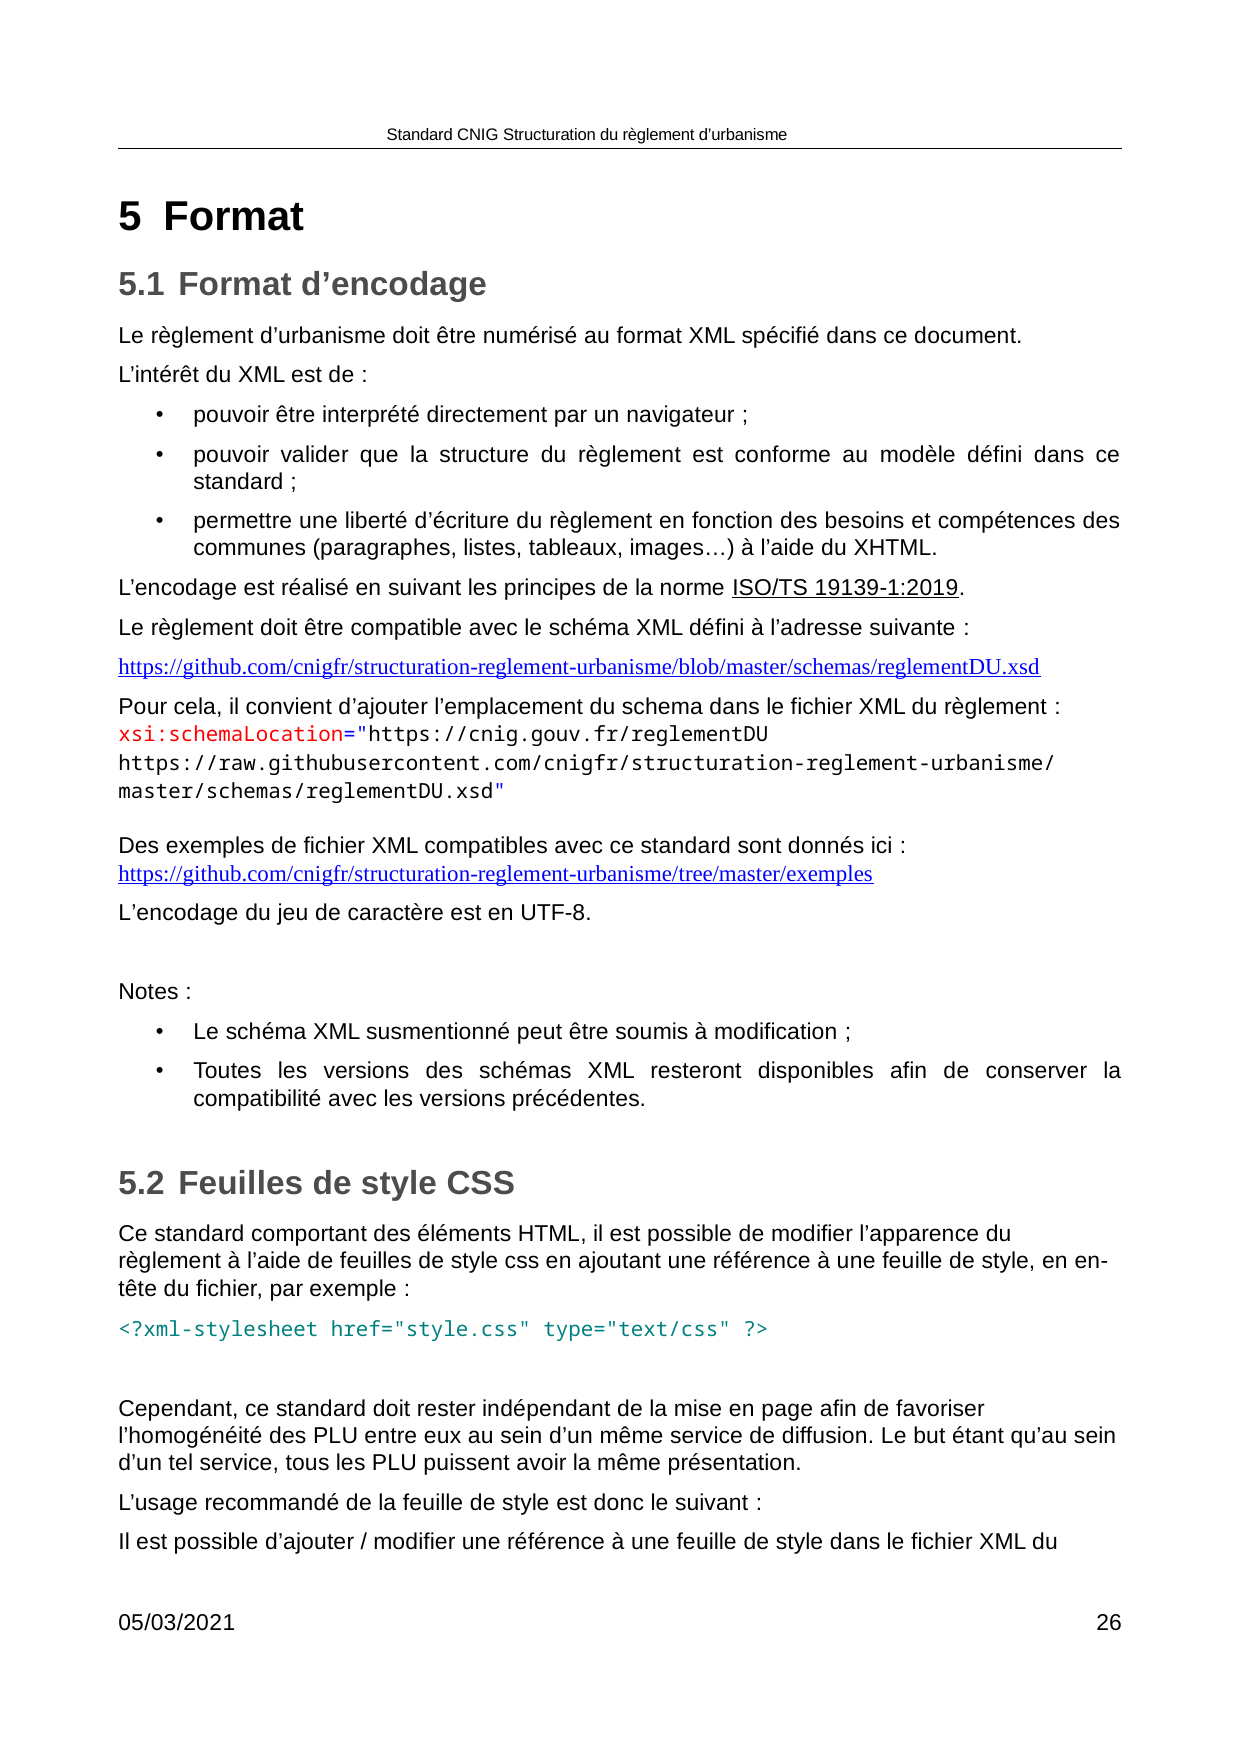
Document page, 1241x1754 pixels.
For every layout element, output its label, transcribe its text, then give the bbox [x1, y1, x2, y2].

text xsi:schemaLocation="https://cnig.gouv.fr/reglementDU https://raw.githubusercontent.com/cnigfr/structuration-reglement-urbanisme/master/schemas/reglementDU.xsd" [118, 719, 1122, 805]
text Le règlement d’urbanisme doit être numérisé au format XML spécifié dans ce document. [118, 321, 1122, 348]
text L’intérêt du XML est de : [118, 361, 1122, 388]
text Notes : [118, 978, 1122, 1005]
text L’encodage est réalisé en suivant les principes de la norme ISO/TS 19139-1:2019. [118, 573, 1122, 600]
text Pour cela, il convient d’ajouter l’emplacement du schema dans le fichier XML du règlement : [118, 692, 1122, 719]
text <?xml-stylesheet href="style.css" type="text/css" ?> [118, 1313, 1122, 1342]
text https://github.com/cnigfr/structuration-reglement-urbanisme/blob/master/schemas/reglementDU.xsd [118, 652, 1122, 679]
text L’encodage du jeu de caractère est en UTF-8. [118, 898, 1122, 926]
subtitle Feuilles de style CSS [118, 1163, 1122, 1201]
text Le règlement doit être compatible avec le schéma XML défini à l’adresse suivante : [118, 613, 1122, 640]
list Toutes les versions des schémas XML resteront disponibles afin de conserver la compatibilité avec les versions précédentes. [156, 1057, 1122, 1111]
text Il est possible d’ajouter / modifier une référence à une feuille de style dans le fichier XML du [118, 1527, 1122, 1554]
list permettre une liberté d’écriture du règlement en fonction des besoins et compétences des communes (paragraphes, listes, tableaux, images…) à l’aide du XHTML. [156, 507, 1122, 561]
text Cependant, ce standard doit rester indépendant de la mise en page afin de favoriser l’homogénéité des PLU entre eux au sein d’un même service de diffusion. Le but étant qu’au sein d’un tel service, tous les PLU puissent avoir la même présentation. [118, 1394, 1122, 1475]
subtitle Format d’encodage [118, 264, 1122, 303]
text Des exemples de fichier XML compatibles avec ce standard sont donnés ici : https://github.com/cnigfr/structuration-reglement-urbanisme/tree/master/exemples [118, 832, 1122, 886]
text Ce standard comportant des éléments HTML, il est possible de modifier l’apparence du règlement à l’aide de feuilles de style css en ajoutant une référence à une feuille de style, en en-tête du fichier, par exemple : [118, 1220, 1122, 1301]
list pouvoir valider que la structure du règlement est conforme au modèle défini dans ce standard ; [156, 440, 1122, 494]
text L’usage recommandé de la feuille de style est donc le suivant : [118, 1488, 1122, 1515]
subtitle Format [118, 192, 1122, 239]
list Le schéma XML susmentionné peut être soumis à modification ; [156, 1017, 1122, 1044]
list pouvoir être interprété directement par un navigateur ; [156, 400, 1122, 427]
